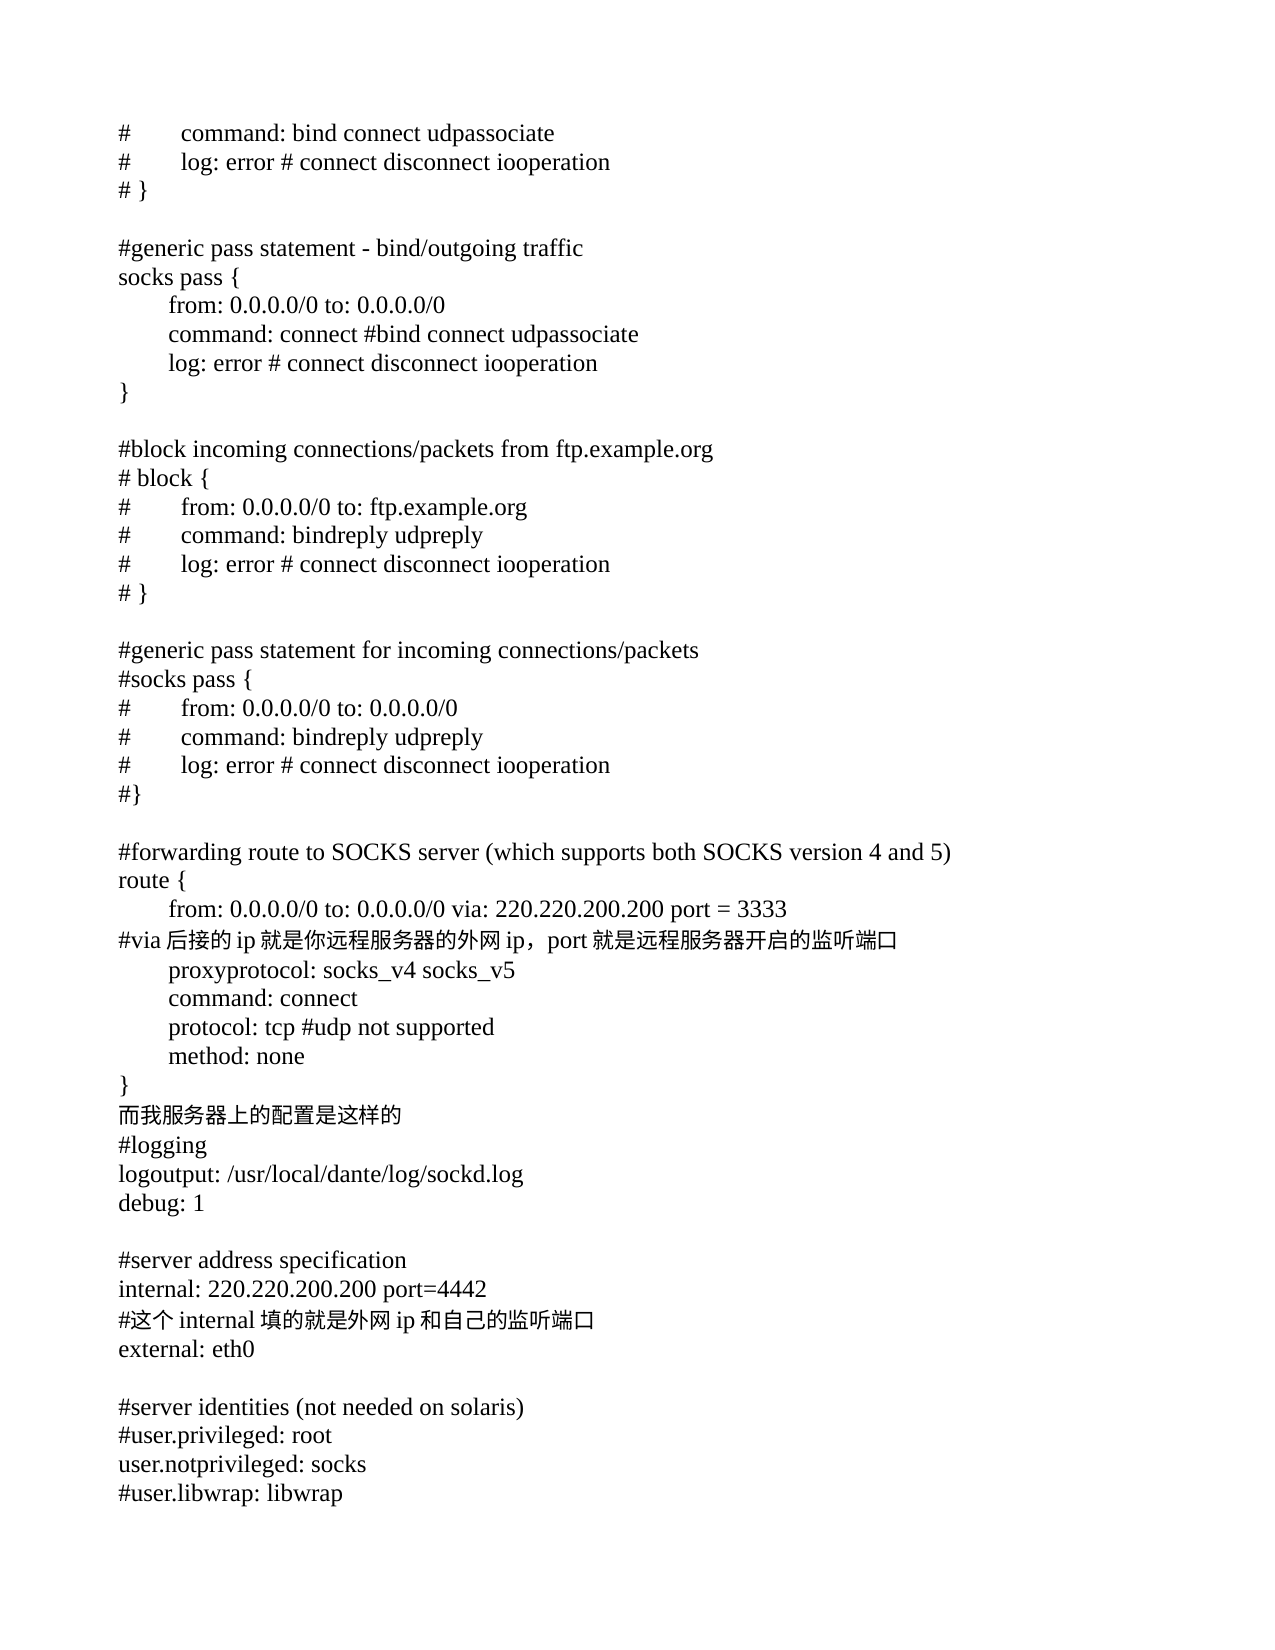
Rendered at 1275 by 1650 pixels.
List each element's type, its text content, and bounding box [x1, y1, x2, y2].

text 而我服务器上的配置是这样的 [118, 1098, 1157, 1130]
text #block incoming connections/packets from ftp.example.org [118, 434, 1157, 463]
text internal: 220.220.200.200 port=4442 [118, 1274, 1157, 1303]
text #generic pass statement - bind/outgoing traffic [118, 233, 1157, 262]
text log: error # connect disconnect iooperation [118, 348, 1157, 377]
text from: 0.0.0.0/0 to: 0.0.0.0/0 via: 220.220.200.200 port = 3333 [118, 894, 1157, 923]
text user.notprivileged: socks [118, 1449, 1157, 1478]
text protocol: tcp #udp not supported [118, 1012, 1157, 1041]
text command: connect [118, 983, 1157, 1012]
text logoutput: /usr/local/dante/log/sockd.log [118, 1159, 1157, 1188]
text method: none [118, 1041, 1157, 1070]
text #socks pass { [118, 664, 1157, 693]
text #这个internal填的就是外网ip和自己的监听端口 [118, 1303, 1157, 1334]
text #generic pass statement for incoming connections/packets [118, 636, 1157, 664]
text # command: bind connect udpassociate [118, 118, 1157, 147]
text #user.privileged: root [118, 1421, 1157, 1449]
text proxyprotocol: socks_v4 socks_v5 [118, 955, 1157, 983]
text #server address specification [118, 1245, 1157, 1274]
text } [118, 377, 1157, 406]
text #} [118, 779, 1157, 808]
text # } [118, 578, 1157, 607]
text route { [118, 866, 1157, 894]
text # from: 0.0.0.0/0 to: 0.0.0.0/0 [118, 693, 1157, 722]
text from: 0.0.0.0/0 to: 0.0.0.0/0 [118, 291, 1157, 319]
text #logging [118, 1130, 1157, 1159]
text #server identities (not needed on solaris) [118, 1392, 1157, 1421]
text #user.libwrap: libwrap [118, 1478, 1157, 1507]
text # log: error # connect disconnect iooperation [118, 549, 1157, 578]
text command: connect #bind connect udpassociate [118, 319, 1157, 348]
text # from: 0.0.0.0/0 to: ftp.example.org [118, 492, 1157, 521]
text # command: bindreply udpreply [118, 521, 1157, 549]
text socks pass { [118, 262, 1157, 291]
text # } [118, 176, 1157, 204]
text # log: error # connect disconnect iooperation [118, 751, 1157, 779]
text # command: bindreply udpreply [118, 722, 1157, 751]
text external: eth0 [118, 1334, 1157, 1363]
text #forwarding route to SOCKS server (which supports both SOCKS version 4 and 5) [118, 837, 1157, 866]
text } [118, 1070, 1157, 1098]
text debug: 1 [118, 1188, 1157, 1216]
text # log: error # connect disconnect iooperation [118, 147, 1157, 176]
text #via后接的ip就是你远程服务器的外网ip，port就是远程服务器开启的监听端口 [118, 923, 1157, 955]
text # block { [118, 463, 1157, 492]
